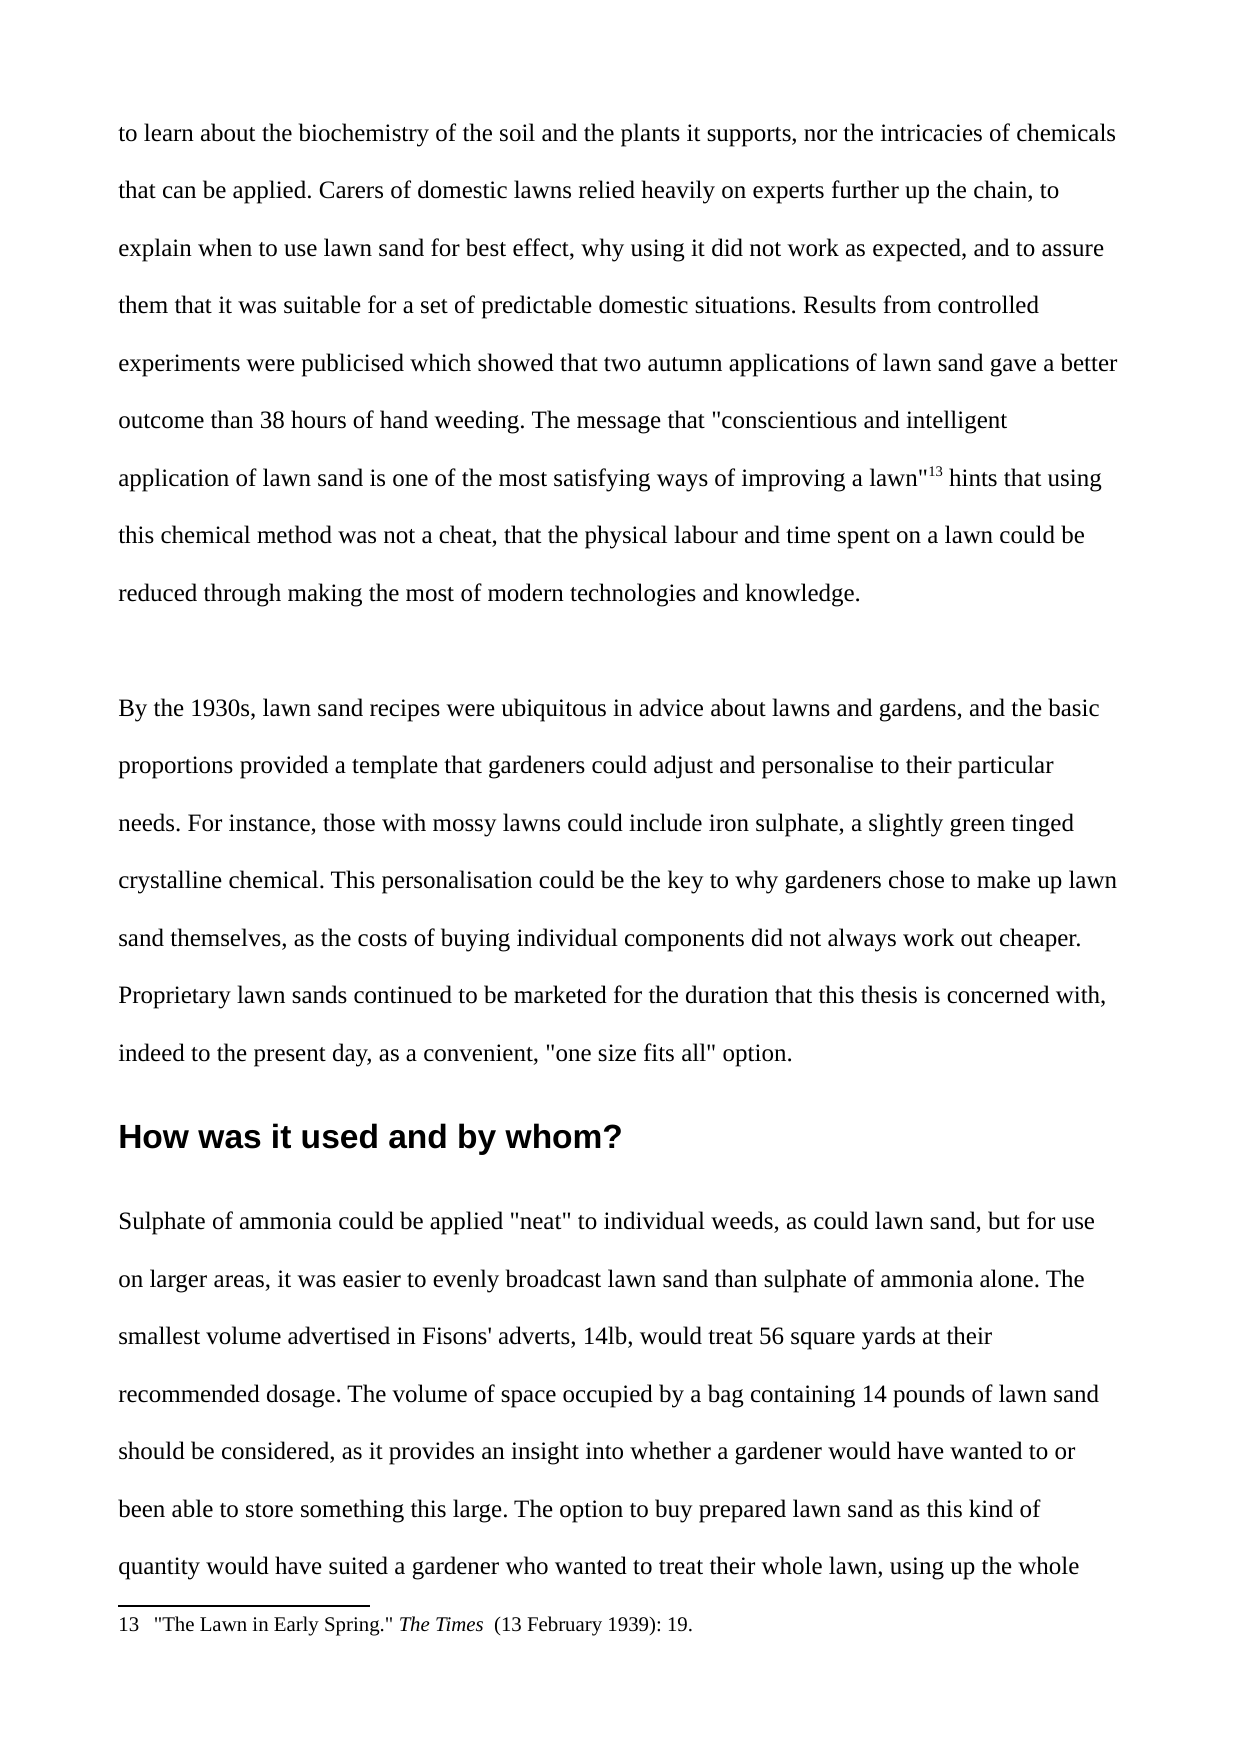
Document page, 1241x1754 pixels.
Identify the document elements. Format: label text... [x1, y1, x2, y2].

text By the 1930s, lawn sand recipes were ubiquitous in advice about lawns and gardens, and the basic proportions provided a template that gardeners could adjust and personalise to their particular needs. For instance, those with mossy lawns could include iron sulphate, a slightly green tinged crystalline chemical. This personalisation could be the key to why gardeners chose to make up lawn sand themselves, as the costs of buying individual components did not always work out cheaper. Proprietary lawn sands continued to be marketed for the duration that this thesis is concerned with, indeed to the present day, as a convenient, "one size fits all" option. [118, 693, 1122, 1067]
text to learn about the biochemistry of the soil and the plants it supports, nor the intricacies of chemicals that can be applied. Carers of domestic lawns relied heavily on experts further up the chain, to explain when to use lawn sand for best effect, why using it did not work as expected, and to assure them that it was suitable for a set of predictable domestic situations. Results from controlled experiments were publicised which showed that two autumn applications of lawn sand gave a better outcome than 38 hours of hand weeding. The message that "conscientious and intelligent application of lawn sand is one of the most satisfying ways of improving a lawn" hints that using this chemical method was not a cheat, that the physical labour and time spent on a lawn could be reduced through making the most of modern technologies and knowledge. [118, 118, 1122, 607]
text Sulphate of ammonia could be applied "neat" to individual weeds, as could lawn sand, but for use on larger areas, it was easier to evenly broadcast lawn sand than sulphate of ammonia alone. The smallest volume advertised in Fisons' adverts, 14lb, would treat 56 square yards at their recommended dosage. The volume of space occupied by a bag containing 14 pounds of lawn sand should be considered, as it provides an insight into whether a gardener would have wanted to or been able to store something this large. The option to buy prepared lawn sand as this kind of quantity would have suited a gardener who wanted to treat their whole lawn, using up the whole [118, 1206, 1122, 1580]
text "The Lawn in Early Spring." The Times (13 February 1939): 19. [118, 1612, 1122, 1636]
subtitle How was it used and by whom? [118, 1116, 1122, 1155]
